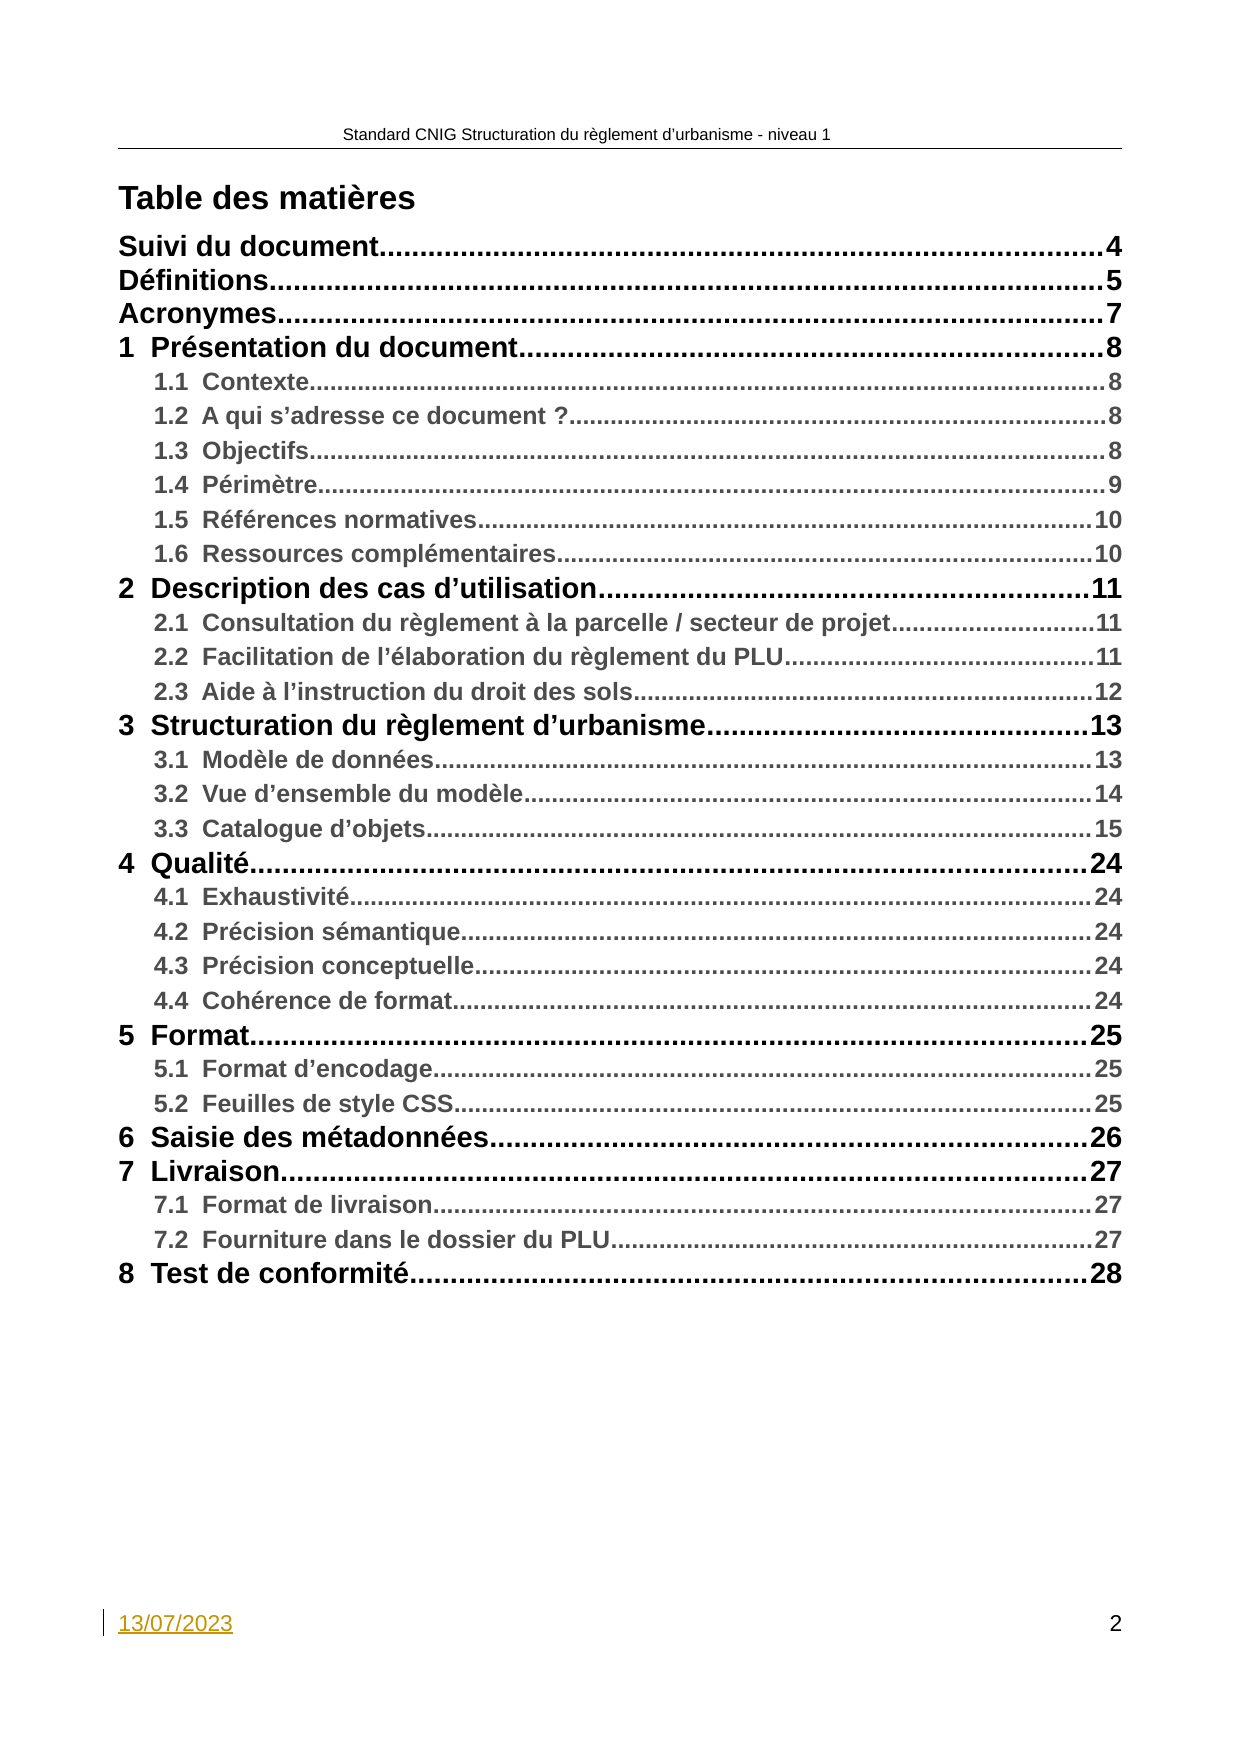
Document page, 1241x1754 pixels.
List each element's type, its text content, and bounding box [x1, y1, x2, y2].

text 5 Format 25 [118, 1017, 1122, 1051]
text 8 Test de conformité 28 [118, 1256, 1122, 1290]
text 7.1 Format de livraison 27 [153, 1190, 1122, 1219]
text 3.3 Catalogue d’objets 15 [153, 814, 1122, 843]
text 3 Structuration du règlement d’urbanisme 13 [118, 708, 1122, 742]
text 2.3 Aide à l’instruction du droit des sols 12 [153, 677, 1122, 705]
text 2 Description des cas d’utilisation 11 [118, 571, 1122, 604]
text 1.3 Objectifs 8 [153, 436, 1122, 464]
text Définitions 5 [118, 263, 1122, 296]
text 3.1 Modèle de données 13 [153, 745, 1122, 773]
text 6 Saisie des métadonnées 26 [118, 1120, 1122, 1154]
text 2.2 Facilitation de l’élaboration du règlement du PLU 11 [153, 642, 1122, 671]
subtitle Table des matières [118, 178, 1122, 217]
text 2.1 Consultation du règlement à la parcelle / secteur de projet 11 [153, 607, 1122, 636]
text 3.2 Vue d’ensemble du modèle 14 [153, 779, 1122, 808]
text 5.1 Format d’encodage 25 [153, 1054, 1122, 1083]
text 1.2 A qui s’adresse ce document ? 8 [153, 401, 1122, 430]
text Suivi du document 4 [118, 229, 1122, 263]
text 4.4 Cohérence de format 24 [153, 986, 1122, 1014]
text 7 Livraison 27 [118, 1154, 1122, 1187]
text 4.2 Précision sémantique 24 [153, 917, 1122, 945]
text 1.5 Références normatives 10 [153, 505, 1122, 533]
text 1 Présentation du document 8 [118, 330, 1122, 363]
text Acronymes 7 [118, 296, 1122, 330]
text 4.1 Exhaustivité 24 [153, 882, 1122, 911]
text 1.4 Périmètre 9 [153, 470, 1122, 499]
text 7.2 Fourniture dans le dossier du PLU 27 [153, 1225, 1122, 1253]
text 1.6 Ressources complémentaires 10 [153, 539, 1122, 568]
text 4 Qualité 24 [118, 846, 1122, 879]
text 5.2 Feuilles de style CSS 25 [153, 1088, 1122, 1117]
text 4.3 Précision conceptuelle 24 [153, 951, 1122, 980]
text 1.1 Contexte 8 [153, 366, 1122, 395]
